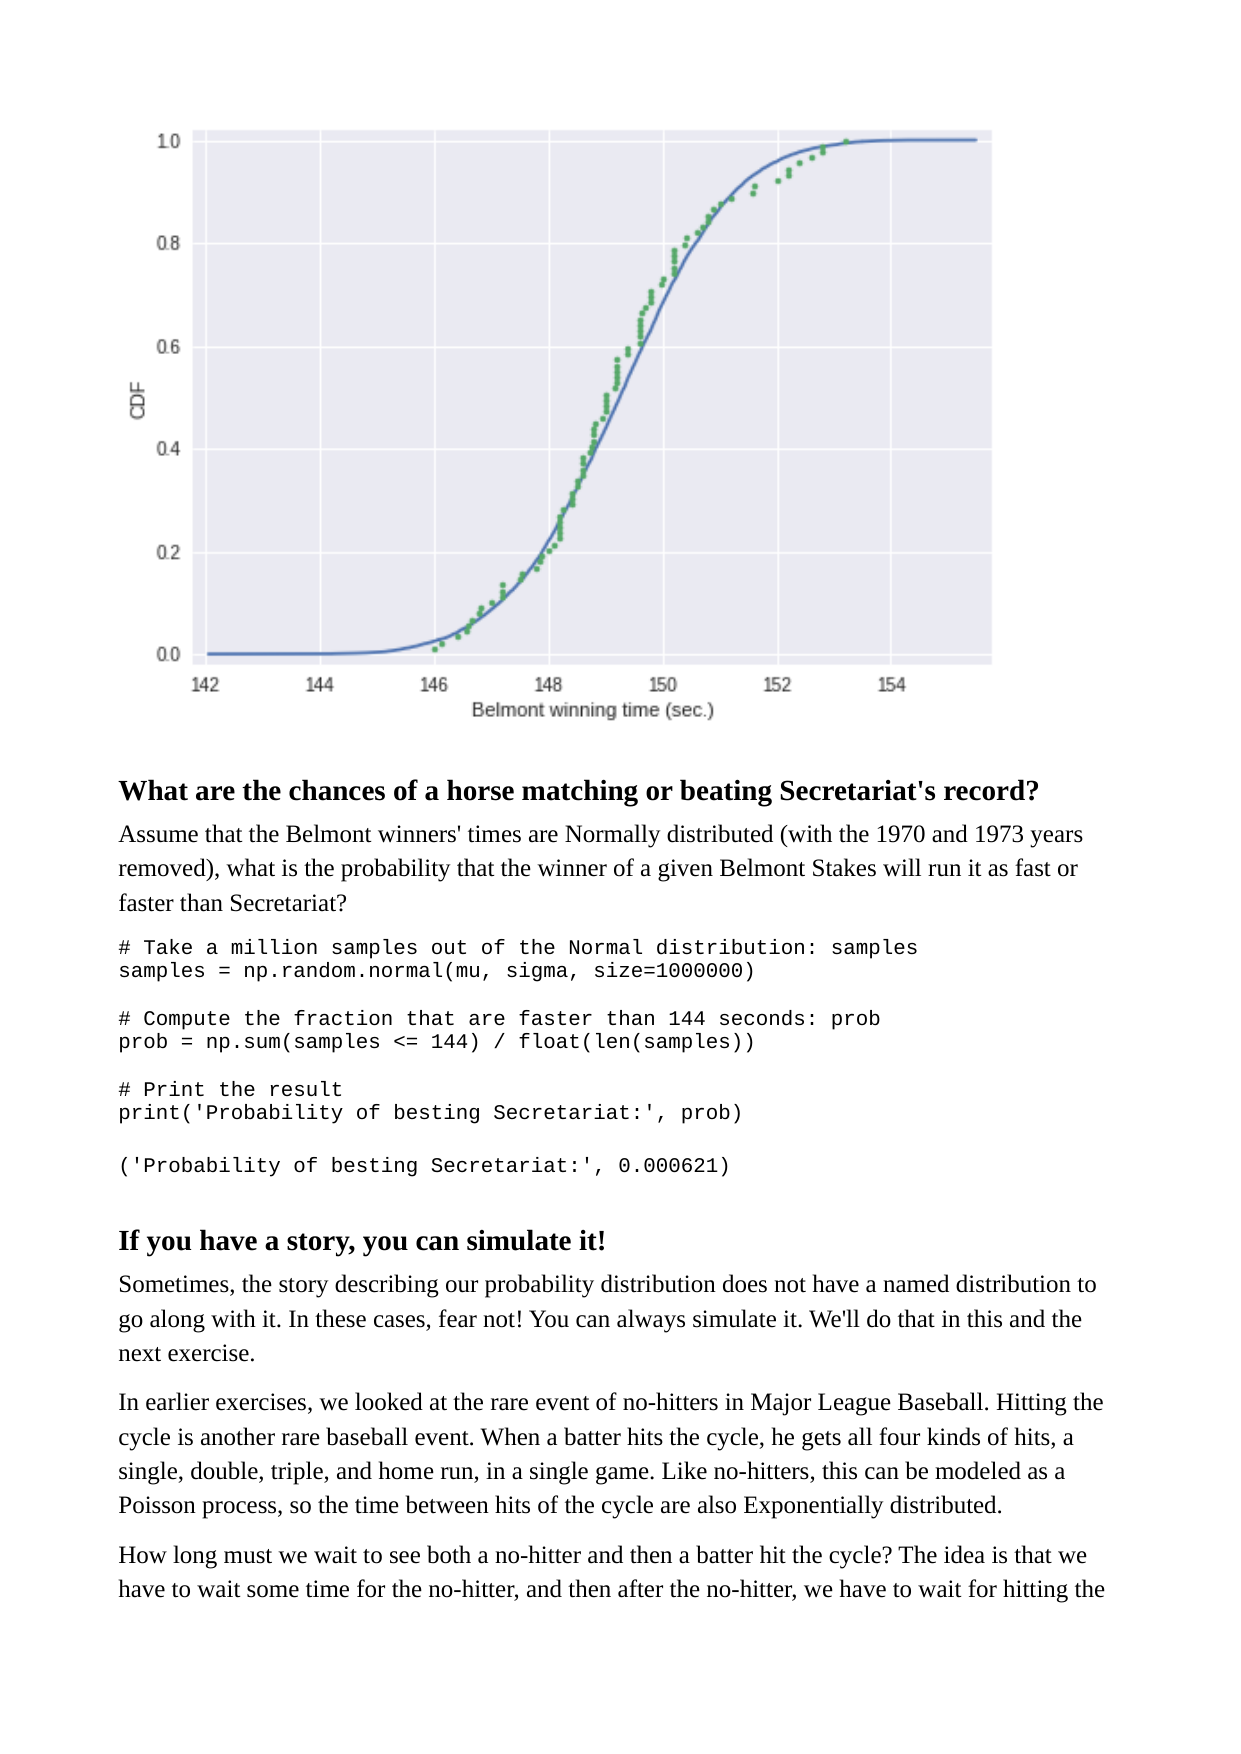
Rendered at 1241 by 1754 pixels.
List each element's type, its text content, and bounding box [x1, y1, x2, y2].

text How long must we wait to see both a no-hitter and then a batter hit the cycle? The idea is that we have to wait some time for the no-hitter, and then after the no-hitter, we have to wait for hitting the [118, 1540, 1122, 1603]
picture [118, 118, 1003, 733]
text # Take a million samples out of the Normal distribution: samples [118, 937, 1122, 960]
text Assume that the Belmont winners' times are Normally distributed (with the 1970 and 1973 years removed), what is the probability that the winner of a given Belmont Stakes will run it as fast or faster than Secretariat? [118, 819, 1122, 916]
text ('Probability of besting Secretariat:', 0.000621) [118, 1155, 1122, 1179]
subtitle If you have a story, you can simulate it! [118, 1223, 1122, 1257]
text samples = np.random.normal(mu, sigma, size=1000000) [118, 960, 1122, 984]
text # Print the result [118, 1079, 1122, 1102]
text In earlier exercises, we looked at the rare event of no-hitters in Major League Baseball. Hitting the cycle is another rare baseball event. When a batter hits the cycle, he gets all four kinds of hits, a single, double, triple, and home run, in a single game. Like no-hitters, this can be modeled as a Poisson process, so the time between hits of the cycle are also Exponentially distributed. [118, 1387, 1122, 1519]
text prob = np.sum(samples <= 144) / float(len(samples)) [118, 1031, 1122, 1055]
text # Compute the fraction that are faster than 144 seconds: prob [118, 1008, 1122, 1031]
text Sometimes, the story describing our probability distribution does not have a named distribution to go along with it. In these cases, fear not! You can always simulate it. We'll do that in this and the next exercise. [118, 1269, 1122, 1367]
subtitle What are the chances of a horse matching or beating Secretariat's record? [118, 773, 1122, 806]
text print('Probability of besting Secretariat:', prob) [118, 1102, 1122, 1126]
